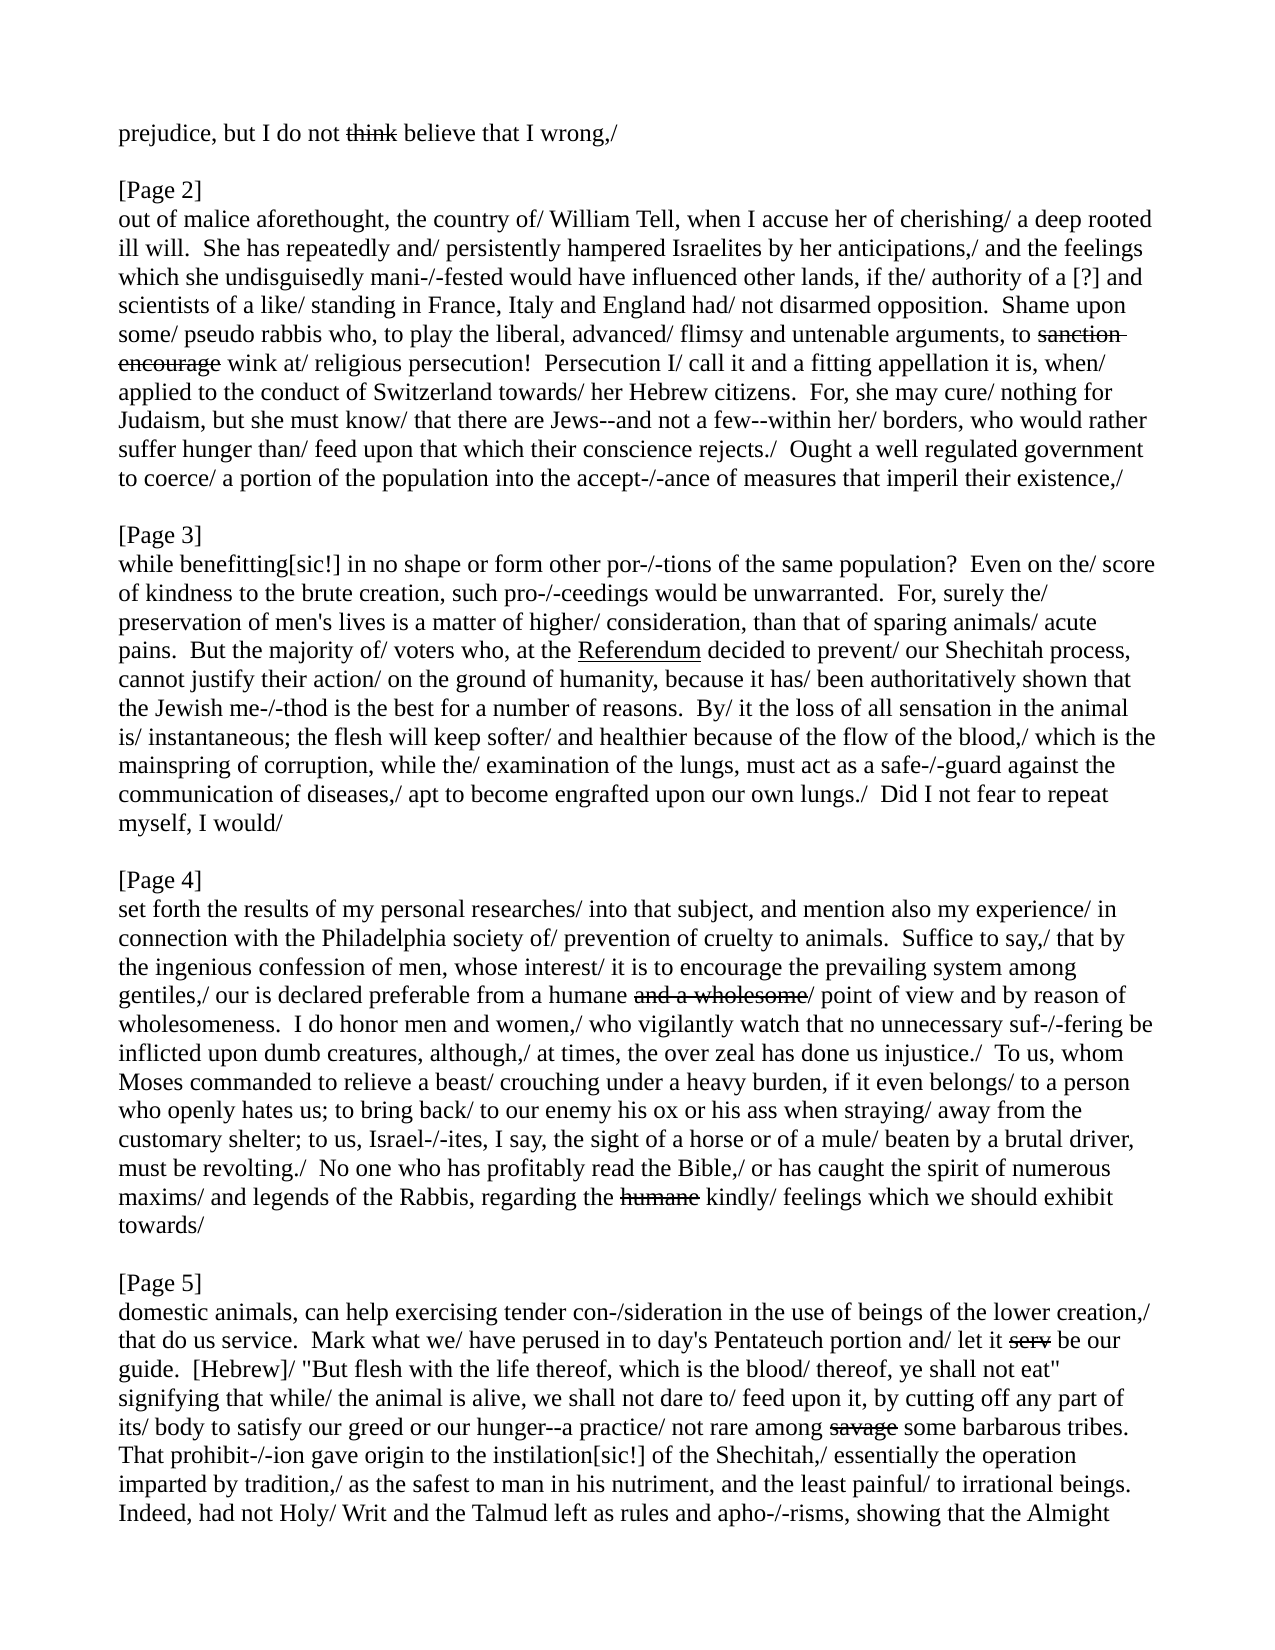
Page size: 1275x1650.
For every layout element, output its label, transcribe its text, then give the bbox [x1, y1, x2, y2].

text [Page 2] [118, 176, 1157, 204]
text out of malice aforethought, the country of/ William Tell, when I accuse her of cherishing/ a deep rooted ill will. She has repeatedly and/ persistently hampered Israelites by her anticipations,/ and the feelings which she undisguisedly mani-/-fested would have influenced other lands, if the/ authority of a [?] and scientists of a like/ standing in France, Italy and England had/ not disarmed opposition. Shame upon some/ pseudo rabbis who, to play the liberal, advanced/ flimsy and untenable arguments, to sanction encourage wink at/ religious persecution! Persecution I/ call it and a fitting appellation it is, when/ applied to the conduct of Switzerland towards/ her Hebrew citizens. For, she may cure/ nothing for Judaism, but she must know/ that there are Jews--and not a few--within her/ borders, who would rather suffer hunger than/ feed upon that which their conscience rejects./ Ought a well regulated government to coerce/ a portion of the population into the accept-/-ance of measures that imperil their existence,/ [118, 204, 1157, 492]
text domestic animals, can help exercising tender con-/sideration in the use of beings of the lower creation,/ that do us service. Mark what we/ have perused in to day's Pentateuch portion and/ let it serv be our guide. [Hebrew]/ "But flesh with the life thereof, which is the blood/ thereof, ye shall not eat" signifying that while/ the animal is alive, we shall not dare to/ feed upon it, by cutting off any part of its/ body to satisfy our greed or our hunger--a practice/ not rare among savage some barbarous tribes. That prohibit-/-ion gave origin to the instilation[sic!] of the Shechitah,/ essentially the operation imparted by tradition,/ as the safest to man in his nutriment, and the least painful/ to irrational beings. Indeed, had not Holy/ Writ and the Talmud left as rules and apho-/-risms, showing that the Almight [118, 1297, 1157, 1527]
text while benefitting[sic!] in no shape or form other por-/-tions of the same population? Even on the/ score of kindness to the brute creation, such pro-/-ceedings would be unwarranted. For, surely the/ preservation of men's lives is a matter of higher/ consideration, than that of sparing animals/ acute pains. But the majority of/ voters who, at the Referendum decided to prevent/ our Shechitah process, cannot justify their action/ on the ground of humanity, because it has/ been authoritatively shown that the Jewish me-/-thod is the best for a number of reasons. By/ it the loss of all sensation in the animal is/ instantaneous; the flesh will keep softer/ and healthier because of the flow of the blood,/ which is the mainspring of corruption, while the/ examination of the lungs, must act as a safe-/-guard against the communication of diseases,/ apt to become engrafted upon our own lungs./ Did I not fear to repeat myself, I would/ [118, 549, 1157, 837]
text set forth the results of my personal researches/ into that subject, and mention also my experience/ in connection with the Philadelphia society of/ prevention of cruelty to animals. Suffice to say,/ that by the ingenious confession of men, whose interest/ it is to encourage the prevailing system among gentiles,/ our is declared preferable from a humane and a wholesome/ point of view and by reason of wholesomeness. I do honor men and women,/ who vigilantly watch that no unnecessary suf-/-fering be inflicted upon dumb creatures, although,/ at times, the over zeal has done us injustice./ To us, whom Moses commanded to relieve a beast/ crouching under a heavy burden, if it even belongs/ to a person who openly hates us; to bring back/ to our enemy his ox or his ass when straying/ away from the customary shelter; to us, Israel-/-ites, I say, the sight of a horse or of a mule/ beaten by a brutal driver, must be revolting./ No one who has profitably read the Bible,/ or has caught the spirit of numerous maxims/ and legends of the Rabbis, regarding the humane kindly/ feelings which we should exhibit towards/ [118, 894, 1157, 1239]
text prejudice, but I do not think believe that I wrong,/ [118, 118, 1157, 147]
text [Page 5] [118, 1268, 1157, 1297]
text [Page 3] [118, 521, 1157, 549]
text [Page 4] [118, 866, 1157, 894]
